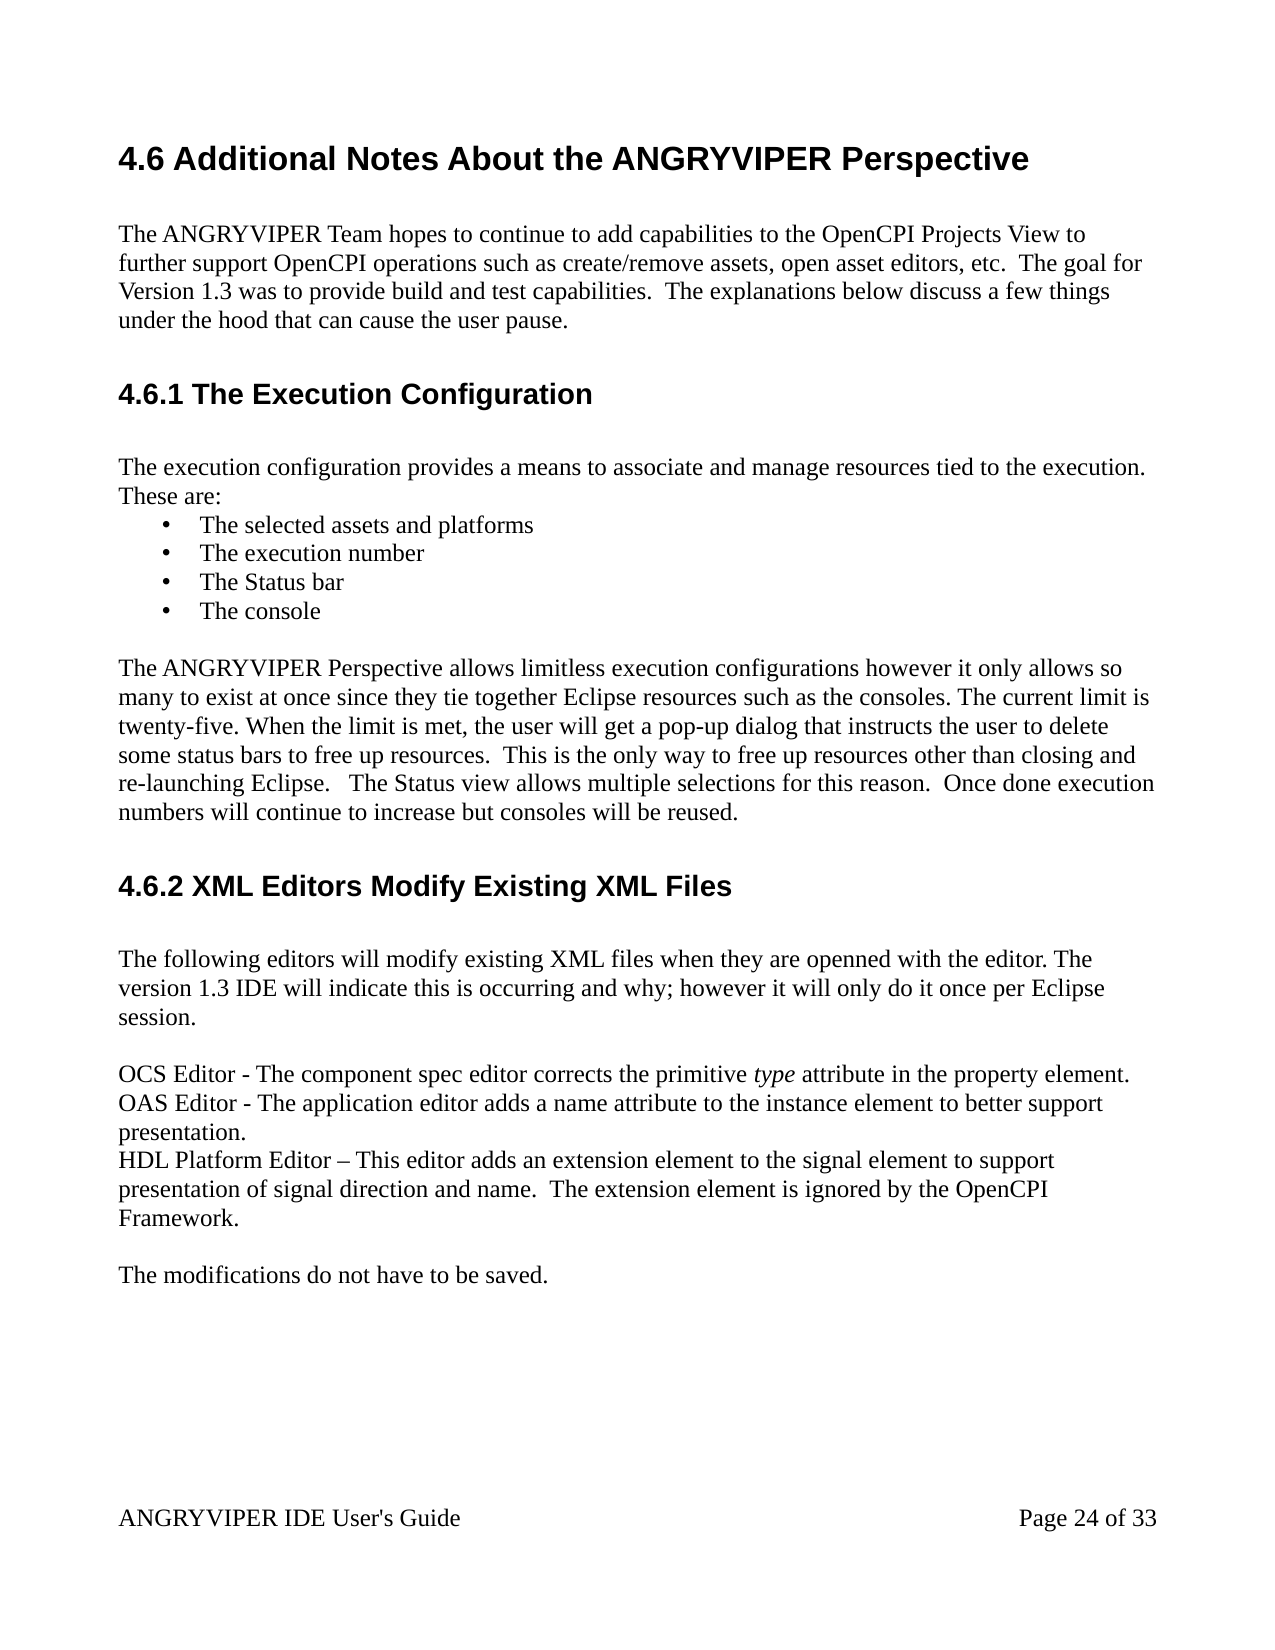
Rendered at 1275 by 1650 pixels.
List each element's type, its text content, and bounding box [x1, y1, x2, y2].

list The Status bar [162, 567, 1157, 596]
list The execution number [162, 538, 1157, 567]
subtitle 4.6 Additional Notes About the ANGRYVIPER Perspective [118, 139, 1157, 178]
text The modifications do not have to be saved. [118, 1261, 1157, 1289]
text The execution configuration provides a means to associate and manage resources tied to the execution. These are: [118, 452, 1157, 510]
subtitle 4.6.2 XML Editors Modify Existing XML Files [118, 869, 1157, 903]
text OCS Editor - The component spec editor corrects the primitive type attribute in the property element. [118, 1059, 1157, 1088]
list The selected assets and platforms [162, 510, 1157, 538]
text The ANGRYVIPER Perspective allows limitless execution configurations however it only allows so many to exist at once since they tie together Eclipse resources such as the consoles. The current limit is twenty-five. When the limit is met, the user will get a pop-up dialog that instructs the user to delete some status bars to free up resources. This is the only way to free up resources other than closing and re-launching Eclipse. The Status view allows multiple selections for this reason. Once done execution numbers will continue to increase but consoles will be reused. [118, 653, 1157, 826]
text The following editors will modify existing XML files when they are openned with the editor. The version 1.3 IDE will indicate this is occurring and why; however it will only do it once per Eclipse session. [118, 944, 1157, 1031]
subtitle 4.6.1 The Execution Configuration [118, 377, 1157, 411]
text The ANGRYVIPER Team hopes to continue to add capabilities to the OpenCPI Projects View to further support OpenCPI operations such as create/remove assets, open asset editors, etc. The goal for Version 1.3 was to provide build and test capabilities. The explanations below discuss a few things under the hood that can cause the user pause. [118, 219, 1157, 334]
list The console [162, 596, 1157, 625]
text HDL Platform Editor – This editor adds an extension element to the signal element to support presentation of signal direction and name. The extension element is ignored by the OpenCPI Framework. [118, 1146, 1157, 1232]
text OAS Editor - The application editor adds a name attribute to the instance element to better support presentation. [118, 1088, 1157, 1146]
